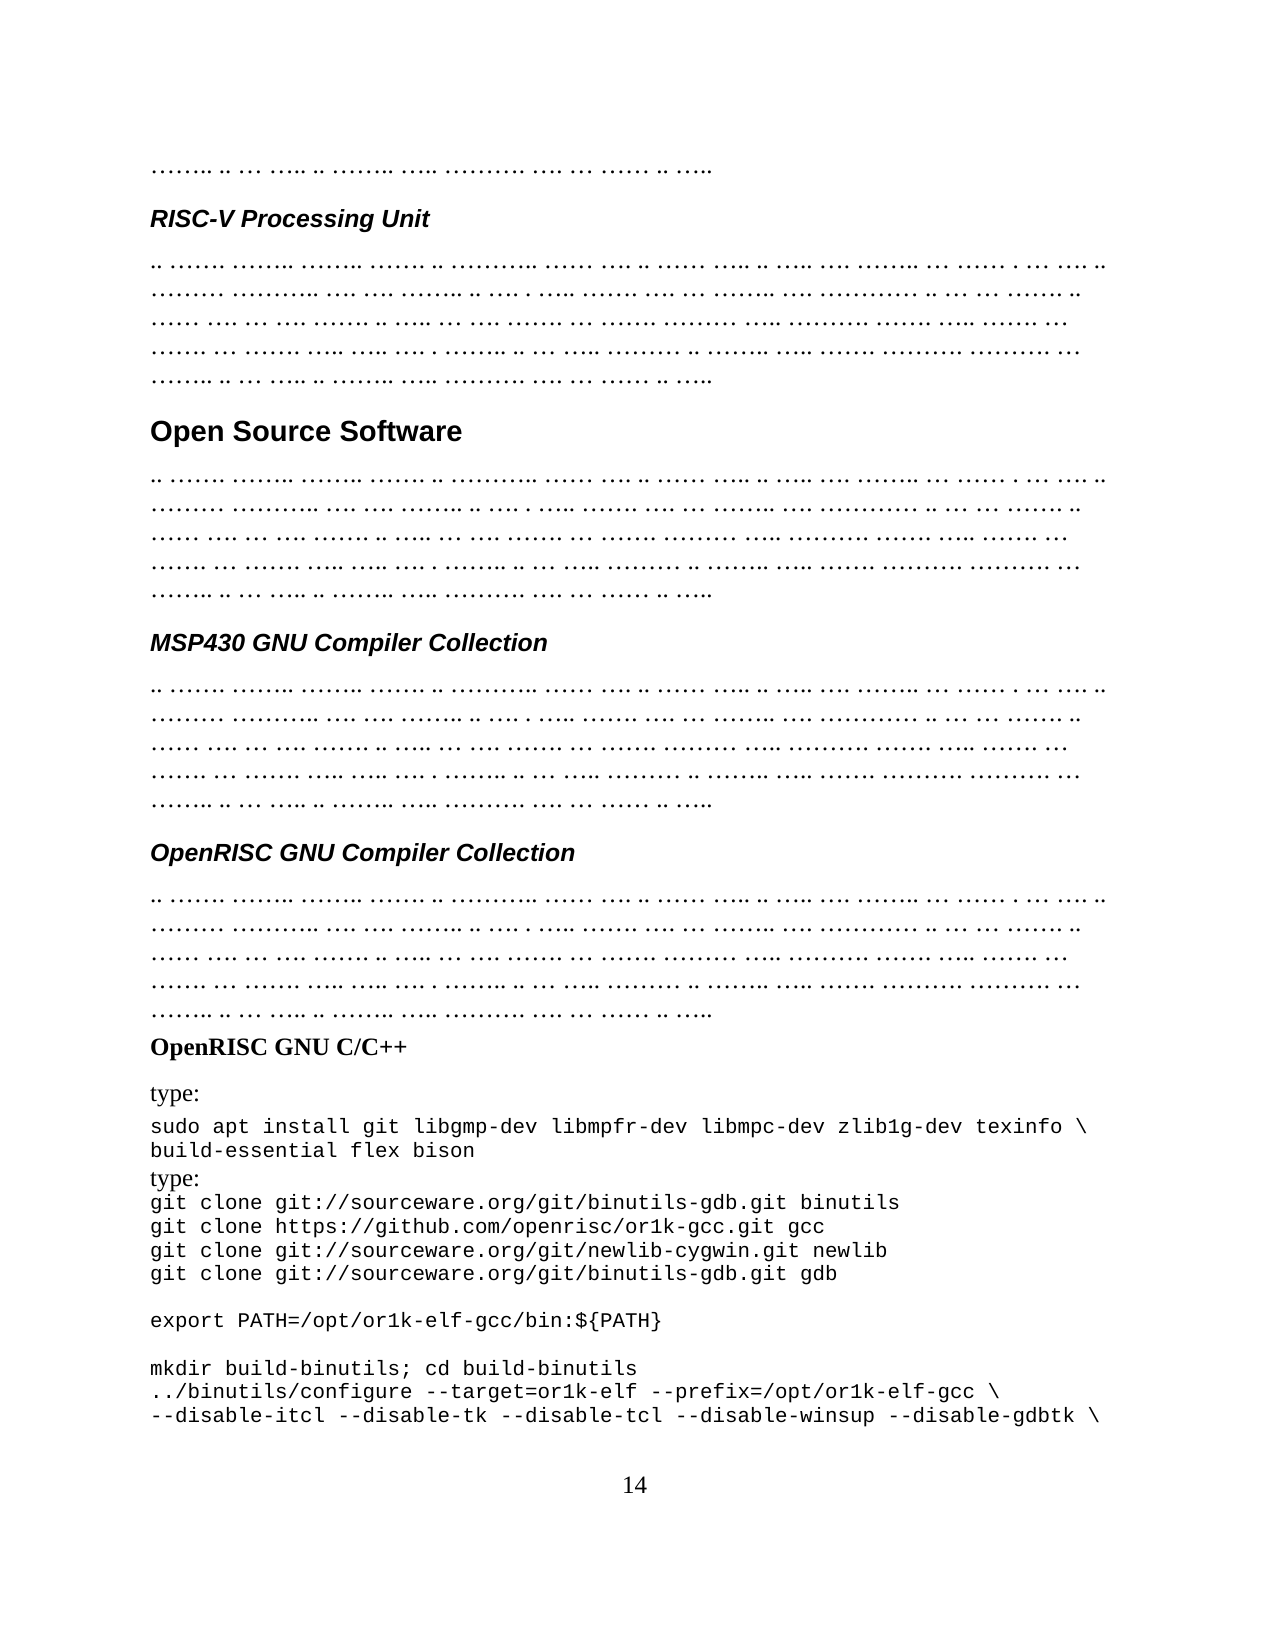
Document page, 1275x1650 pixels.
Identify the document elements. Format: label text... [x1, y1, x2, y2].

text type: [150, 1163, 1125, 1192]
text type: [150, 1078, 1125, 1107]
text git clone git://sourceware.org/git/binutils-gdb.git gdb [150, 1263, 1125, 1287]
text .. ……. …….. …….. ……. .. ……….. …… …. .. …… ….. .. ….. …. …….. … …… . … …. .. ……… ……….. …. …. …….. .. …. . ….. ……. …. … …….. …. ………… .. … … ……. .. …… …. … …. ……. .. ….. … …. ……. … ……. ……… ….. ………. ……. ….. ……. … ……. … ……. ….. ….. …. . …….. .. … ….. ……… .. …….. ….. ……. ………. ………. … …….. .. … ….. .. …….. ….. ………. …. … …… .. ….. [150, 459, 1125, 603]
text git clone git://sourceware.org/git/newlib-cygwin.git newlib [150, 1239, 1125, 1263]
text export PATH=/opt/or1k-elf-gcc/bin:${PATH} [150, 1311, 1125, 1334]
text sudo apt install git libgmp-dev libmpfr-dev libmpc-dev zlib1g-dev texinfo \ [150, 1116, 1125, 1140]
text …….. .. … ….. .. …….. ….. ………. …. … …… .. ….. [150, 150, 1125, 179]
subtitle RISC-V Processing Unit [150, 204, 1125, 232]
text OpenRISC GNU C/C++ [150, 1032, 1125, 1061]
text .. ……. …….. …….. ……. .. ……….. …… …. .. …… ….. .. ….. …. …….. … …… . … …. .. ……… ……….. …. …. …….. .. …. . ….. ……. …. … …….. …. ………… .. … … ……. .. …… …. … …. ……. .. ….. … …. ……. … ……. ……… ….. ………. ……. ….. ……. … ……. … ……. ….. ….. …. . …….. .. … ….. ……… .. …….. ….. ……. ………. ………. … …….. .. … ….. .. …….. ….. ………. …. … …… .. ….. [150, 669, 1125, 813]
text .. ……. …….. …….. ……. .. ……….. …… …. .. …… ….. .. ….. …. …….. … …… . … …. .. ……… ……….. …. …. …….. .. …. . ….. ……. …. … …….. …. ………… .. … … ……. .. …… …. … …. ……. .. ….. … …. ……. … ……. ……… ….. ………. ……. ….. ……. … ……. … ……. ….. ….. …. . …….. .. … ….. ……… .. …….. ….. ……. ………. ………. … …….. .. … ….. .. …….. ….. ………. …. … …… .. ….. [150, 245, 1125, 388]
subtitle MSP430 GNU Compiler Collection [150, 628, 1125, 657]
text git clone https://github.com/openrisc/or1k-gcc.git gcc [150, 1216, 1125, 1239]
text .. ……. …….. …….. ……. .. ……….. …… …. .. …… ….. .. ….. …. …….. … …… . … …. .. ……… ……….. …. …. …….. .. …. . ….. ……. …. … …….. …. ………… .. … … ……. .. …… …. … …. ……. .. ….. … …. ……. … ……. ……… ….. ………. ……. ….. ……. … ……. … ……. ….. ….. …. . …….. .. … ….. ……… .. …….. ….. ……. ………. ………. … …….. .. … ….. .. …….. ….. ………. …. … …… .. ….. [150, 879, 1125, 1023]
text ../binutils/configure --target=or1k-elf --prefix=/opt/or1k-elf-gcc \ [150, 1381, 1125, 1405]
subtitle Open Source Software [150, 413, 1125, 447]
subtitle OpenRISC GNU Compiler Collection [150, 838, 1125, 867]
text mkdir build-binutils; cd build-binutils [150, 1358, 1125, 1381]
text build-essential flex bison [150, 1140, 1125, 1163]
text git clone git://sourceware.org/git/binutils-gdb.git binutils [150, 1192, 1125, 1216]
text --disable-itcl --disable-tk --disable-tcl --disable-winsup --disable-gdbtk \ [150, 1405, 1125, 1429]
